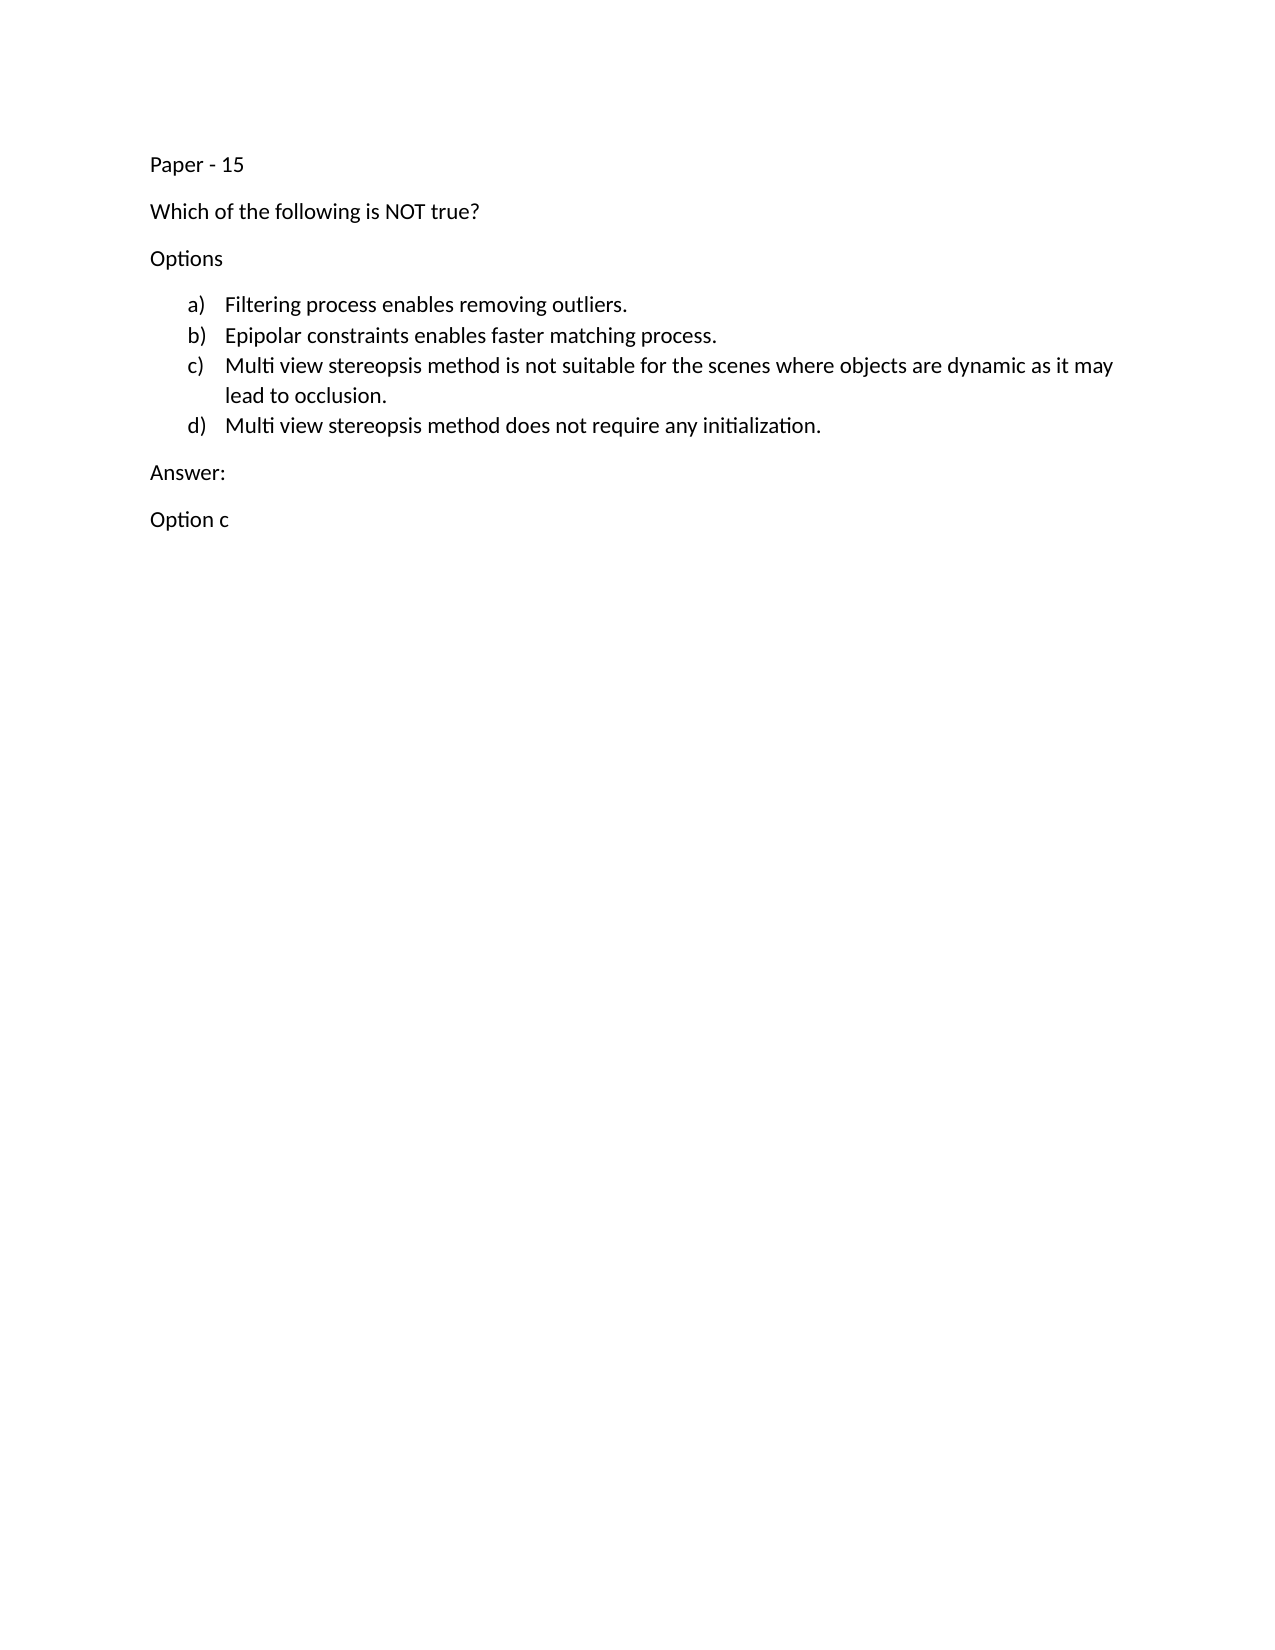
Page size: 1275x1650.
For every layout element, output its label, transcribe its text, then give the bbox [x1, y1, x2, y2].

text Paper - 15 [150, 150, 1125, 178]
text Answer: [150, 458, 1125, 486]
list Multi view stereopsis method does not require any initialization. [187, 411, 1125, 439]
text Which of the following is NOT true? [150, 197, 1125, 225]
list Filtering process enables removing outliers. [187, 291, 1125, 319]
list Epipolar constraints enables faster matching process. [187, 321, 1125, 349]
list Multi view stereopsis method is not suitable for the scenes where objects are dynamic as it may lead to occlusion. [187, 351, 1125, 409]
text Options [150, 244, 1125, 272]
text Option c [150, 505, 1125, 533]
